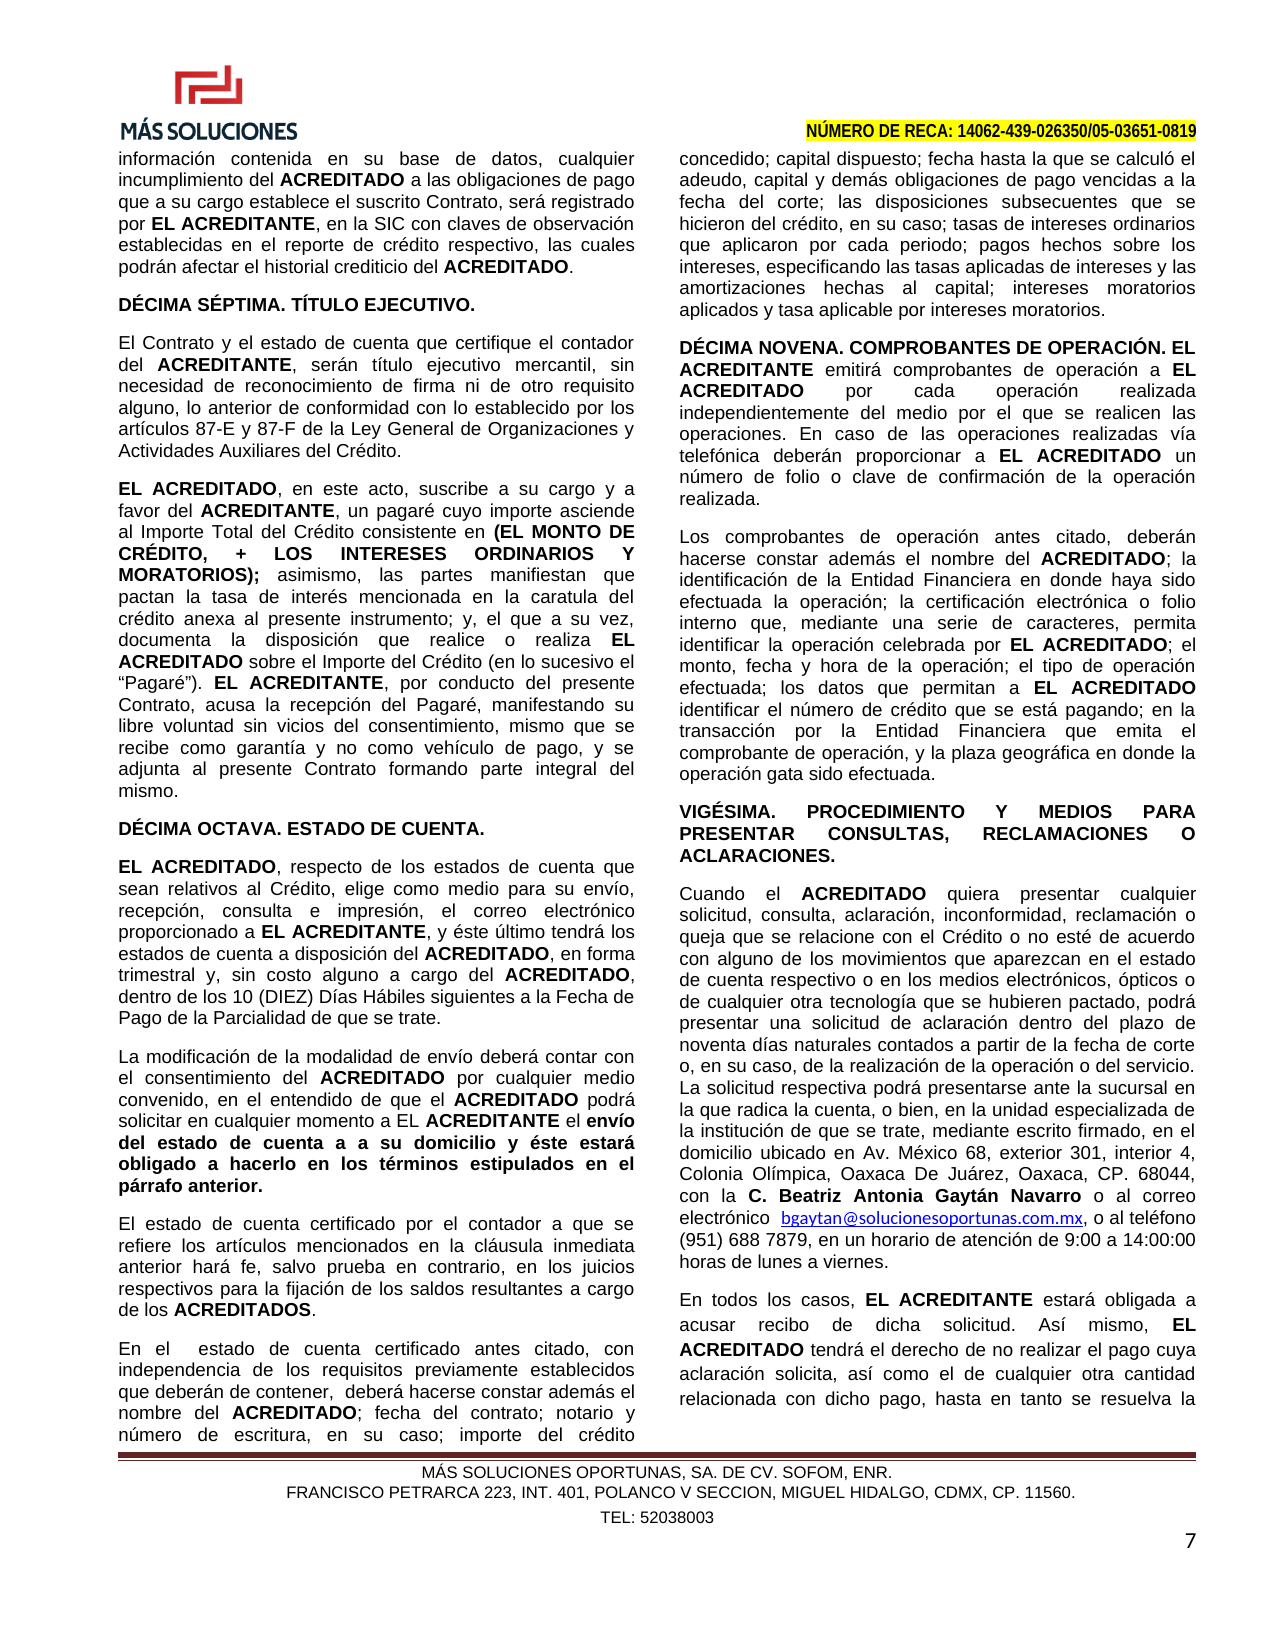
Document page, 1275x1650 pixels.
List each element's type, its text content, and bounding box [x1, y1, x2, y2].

text En todos los casos, EL ACREDITANTE estará obligada a acusar recibo de dicha solicitud. Así mismo, EL ACREDITADO tendrá el derecho de no realizar el pago cuya aclaración solicita, así como el de cualquier otra cantidad relacionada con dicho pago, hasta en tanto se resuelva la [679, 1289, 1196, 1409]
text Cuando el ACREDITADO quiera presentar cualquier solicitud, consulta, aclaración, inconformidad, reclamación o queja que se relacione con el Crédito o no esté de acuerdo con alguno de los movimientos que aparezcan en el estado de cuenta respectivo o en los medios electrónicos, ópticos o de cualquier otra tecnología que se hubieren pactado, podrá presentar una solicitud de aclaración dentro del plazo de noventa días naturales contados a partir de la fecha de corte o, en su caso, de la realización de la operación o del servicio. La solicitud respectiva podrá presentarse ante la sucursal en la que radica la cuenta, o bien, en la unidad especializada de la institución de que se trate, mediante escrito firmado, en el domicilio ubicado en Av. México 68, exterior 301, interior 4, Colonia Olímpica, Oaxaca De Juárez, Oaxaca, CP. 68044, con la C. Beatriz Antonia Gaytán Navarro o al correo electrónico bgaytan@solucionesoportunas.com.mx, o al teléfono (951) 688 7879, en un horario de atención de 9:00 a 14:00:00 horas de lunes a viernes. [679, 883, 1196, 1272]
text VIGÉSIMA. PROCEDIMIENTO Y MEDIOS PARA PRESENTAR CONSULTAS, RECLAMACIONES O ACLARACIONES. [679, 801, 1196, 866]
text DÉCIMA SÉPTIMA. TÍTULO EJECUTIVO. [118, 294, 635, 315]
text El Contrato y el estado de cuenta que certifique el contador del ACREDITANTE, serán título ejecutivo mercantil, sin necesidad de reconocimiento de firma ni de otro requisito alguno, lo anterior de conformidad con lo establecido por los artículos 87-E y 87-F de la Ley General de Organizaciones y Actividades Auxiliares del Crédito. [118, 332, 635, 461]
text concedido; capital dispuesto; fecha hasta la que se calculó el adeudo, capital y demás obligaciones de pago vencidas a la fecha del corte; las disposiciones subsecuentes que se hicieron del crédito, en su caso; tasas de intereses ordinarios que aplicaron por cada periodo; pagos hechos sobre los intereses, especificando las tasas aplicadas de intereses y las amortizaciones hechas al capital; intereses moratorios aplicados y tasa aplicable por intereses moratorios. [679, 148, 1196, 320]
picture [115, 60, 302, 148]
text DÉCIMA NOVENA. COMPROBANTES DE OPERACIÓN. EL ACREDITANTE emitirá comprobantes de operación a EL ACREDITADO por cada operación realizada independientemente del medio por el que se realicen las operaciones. En caso de las operaciones realizadas vía telefónica deberán proporcionar a EL ACREDITADO un número de folio o clave de confirmación de la operación realizada. [679, 337, 1196, 509]
text Los comprobantes de operación antes citado, deberán hacerse constar además el nombre del ACREDITADO; la identificación de la Entidad Financiera en donde haya sido efectuada la operación; la certificación electrónica o folio interno que, mediante una serie de caracteres, permita identificar la operación celebrada por EL ACREDITADO; el monto, fecha y hora de la operación; el tipo de operación efectuada; los datos que permitan a EL ACREDITADO identificar el número de crédito que se está pagando; en la transacción por la Entidad Financiera que emita el comprobante de operación, y la plaza geográfica en donde la operación gata sido efectuada. [679, 526, 1196, 785]
text EL ACREDITADO, respecto de los estados de cuenta que sean relativos al Crédito, elige como medio para su envío, recepción, consulta e impresión, el correo electrónico proporcionado a EL ACREDITANTE, y éste último tendrá los estados de cuenta a disposición del ACREDITADO, en forma trimestral y, sin costo alguno a cargo del ACREDITADO, dentro de los 10 (DIEZ) Días Hábiles siguientes a la Fecha de Pago de la Parcialidad de que se trate. [118, 856, 635, 1029]
text El estado de cuenta certificado por el contador a que se refiere los artículos mencionados en la cláusula inmediata anterior hará fe, salvo prueba en contrario, en los juicios respectivos para la fijación de los saldos resultantes a cargo de los ACREDITADOS. [118, 1213, 635, 1321]
text EL ACREDITADO, en este acto, suscribe a su cargo y a favor del ACREDITANTE, un pagaré cuyo importe asciende al Importe Total del Crédito consistente en (EL MONTO DE CRÉDITO, + LOS INTERESES ORDINARIOS Y MORATORIOS); asimismo, las partes manifiestan que pactan la tasa de interés mencionada en la caratula del crédito anexa al presente instrumento; y, el que a su vez, documenta la disposición que realice o realiza EL ACREDITADO sobre el Importe del Crédito (en lo sucesivo el “Pagaré”). EL ACREDITANTE, por conducto del presente Contrato, acusa la recepción del Pagaré, manifestando su libre voluntad sin vicios del consentimiento, mismo que se recibe como garantía y no como vehículo de pago, y se adjunta al presente Contrato formando parte integral del mismo. [118, 478, 635, 801]
text información contenida en su base de datos, cualquier incumplimiento del ACREDITADO a las obligaciones de pago que a su cargo establece el suscrito Contrato, será registrado por EL ACREDITANTE, en la SIC con claves de observación establecidas en el reporte de crédito respectivo, las cuales podrán afectar el historial crediticio del ACREDITADO. [118, 148, 635, 277]
text DÉCIMA OCTAVA. ESTADO DE CUENTA. [118, 818, 635, 839]
text La modificación de la modalidad de envío deberá contar con el consentimiento del ACREDITADO por cualquier medio convenido, en el entendido de que el ACREDITADO podrá solicitar en cualquier momento a EL ACREDITANTE el envío del estado de cuenta a a su domicilio y éste estará obligado a hacerlo en los términos estipulados en el párrafo anterior. [118, 1045, 635, 1196]
text En el estado de cuenta certificado antes citado, con independencia de los requisitos previamente establecidos que deberán de contener, deberá hacerse constar además el nombre del ACREDITADO; fecha del contrato; notario y número de escritura, en su caso; importe del crédito [118, 1337, 635, 1445]
